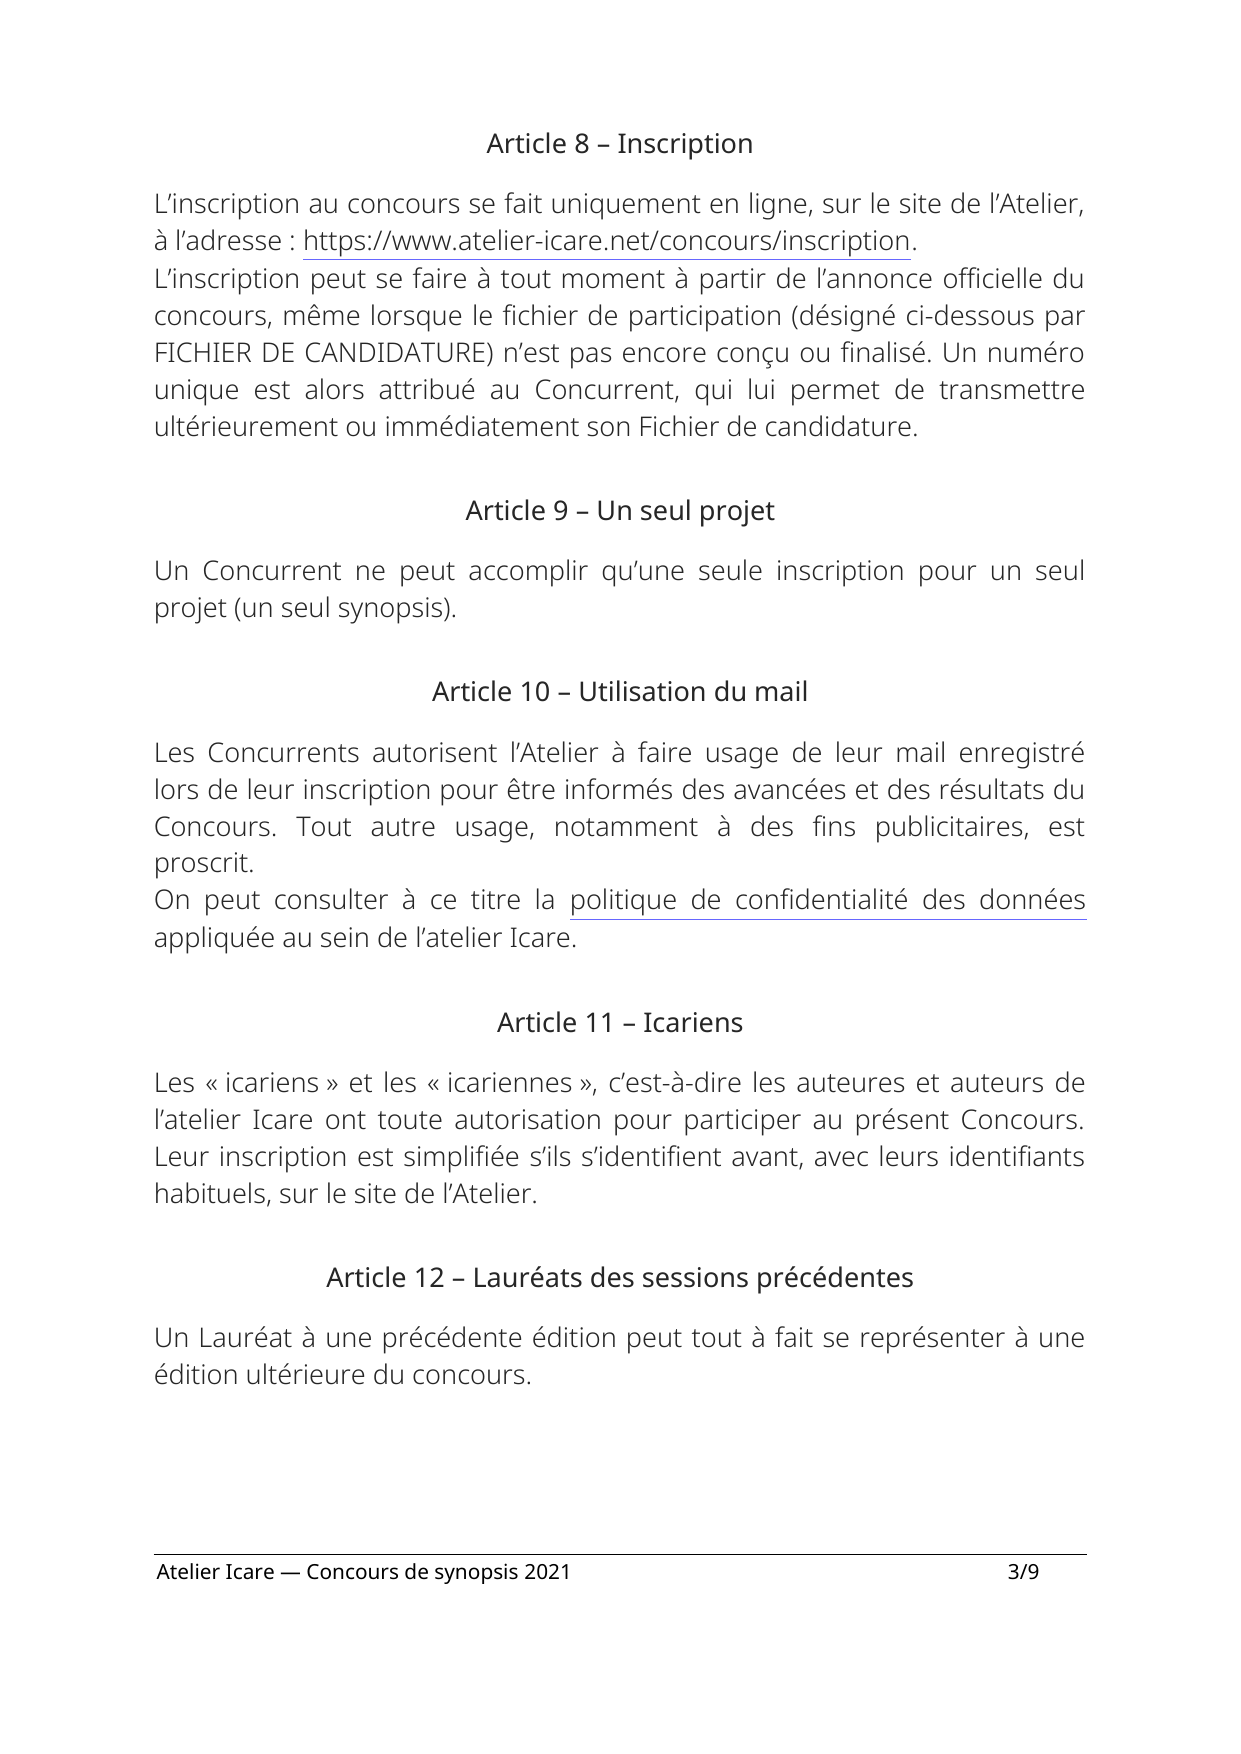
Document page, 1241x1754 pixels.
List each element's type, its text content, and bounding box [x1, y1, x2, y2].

text Article 12 – Lauréats des sessions précédentes [153, 1258, 1087, 1295]
text L’inscription au concours se fait uniquement en ligne, sur le site de l’Atelier, à l’adresse : https://www.atelier-icare.net/concours/inscription. [911, 221, 1087, 259]
text Article 8 – Inscription [153, 124, 486, 161]
text Article 10 – Utilisation du mail [153, 673, 432, 710]
text Un Concurrent ne peut accomplir qu’une seule inscription pour un seul projet (un seul synopsis). [458, 589, 1087, 626]
text Article 11 – Icariens [153, 1003, 497, 1040]
text Article 9 – Un seul projet [153, 491, 465, 528]
text Les Concurrents autorisent l’Atelier à faire usage de leur mail enregistré lors de leur inscription pour être informés des avancées et des résultats du Concours. Tout autre usage, notamment à des fins publicitaires, est proscrit. [255, 844, 1087, 881]
text Les « icariens » et les « icariennes », c’est-à-dire les auteures et auteurs de l’atelier Icare ont toute autorisation pour participer au présent Concours. Leur inscription est simplifiée s’ils s’identifient avant, avec leurs identifiants habituels, sur le site de l’Atelier. [538, 1174, 1087, 1211]
text Article 8 – Inscription [754, 124, 1087, 161]
text Article 11 – Icariens [743, 1003, 1087, 1040]
text Article 9 – Un seul projet [775, 491, 1087, 528]
text Article 10 – Utilisation du mail [808, 673, 1087, 710]
text On peut consulter à ce titre la politique de confidentialité des données appliquée au sein de l’atelier Icare. [578, 920, 1087, 956]
text Un Lauréat à une précédente édition peut tout à fait se représenter à une édition ultérieure du concours. [532, 1356, 1087, 1393]
